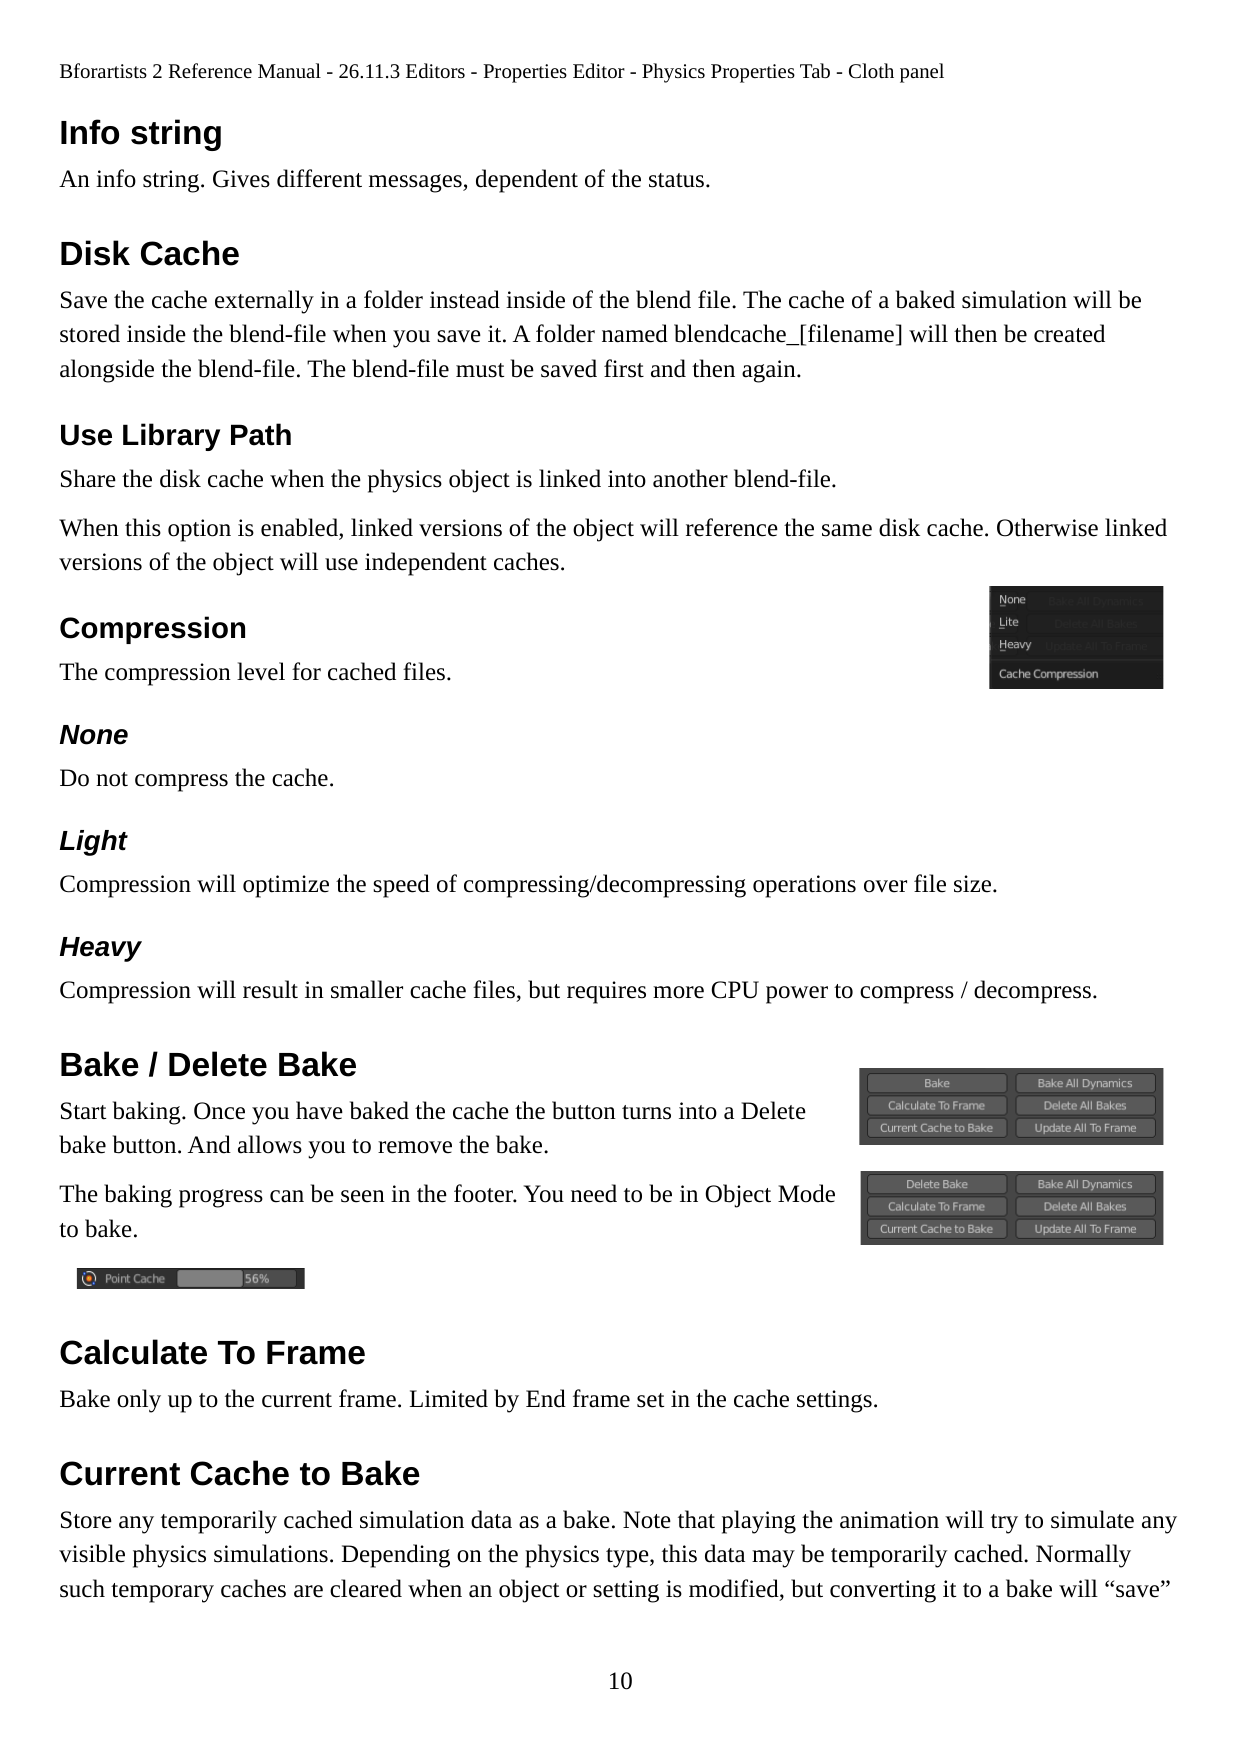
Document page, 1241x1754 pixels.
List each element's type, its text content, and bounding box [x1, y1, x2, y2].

text The baking progress can be seen in the footer. You need to be in Object Mode to bake. [59, 1179, 860, 1243]
picture [860, 1171, 1164, 1245]
text An info string. Gives different messages, dependent of the status. [59, 164, 1181, 192]
subtitle Compression [59, 611, 989, 644]
subtitle Heavy [59, 931, 1181, 962]
text Compression will optimize the speed of compressing/decompressing operations over file size. [59, 869, 1181, 898]
subtitle Current Cache to Bake [59, 1454, 1181, 1493]
text Save the cache externally in a folder instead inside of the blend file. The cache of a baked simulation will be stored inside the blend-file when you save it. A folder named blendcache_[filename] will then be created alongside the blend-file. The blend-file must be saved first and then again. [59, 285, 1181, 382]
picture [859, 1068, 1164, 1145]
text Do not compress the cache. [59, 763, 1181, 792]
subtitle Disk Cache [59, 234, 1181, 272]
picture [76, 1268, 305, 1289]
text Share the disk cache when the physics object is linked into another blend-file. [59, 464, 1181, 492]
text Store any temporarily cached simulation data as a bake. Note that playing the animation will try to simulate any visible physics simulations. Depending on the physics type, this data may be temporarily cached. Normally such temporary caches are cleared when an object or setting is modified, but converting it to a bake will “save” [59, 1505, 1181, 1603]
text Bake only up to the current frame. Limited by End frame set in the cache settings. [59, 1384, 1181, 1413]
text Compression will result in smaller cache files, but requires more CPU power to compress / decompress. [59, 975, 1181, 1004]
text The compression level for cached files. [59, 657, 989, 686]
subtitle Light [59, 824, 1181, 856]
subtitle Bake / Delete Bake [59, 1045, 1181, 1083]
subtitle Calculate To Frame [59, 1333, 1181, 1372]
picture [989, 586, 1164, 689]
subtitle [1164, 611, 1181, 644]
subtitle None [59, 719, 1181, 751]
subtitle Use Library Path [59, 417, 1181, 451]
text Start baking. Once you have baked the cache the button turns into a Delete bake button. And allows you to remove the bake. [59, 1096, 1181, 1159]
subtitle Info string [59, 113, 1181, 151]
text When this option is enabled, linked versions of the object will reference the same disk cache. Otherwise linked versions of the object will use independent caches. [59, 513, 1181, 576]
